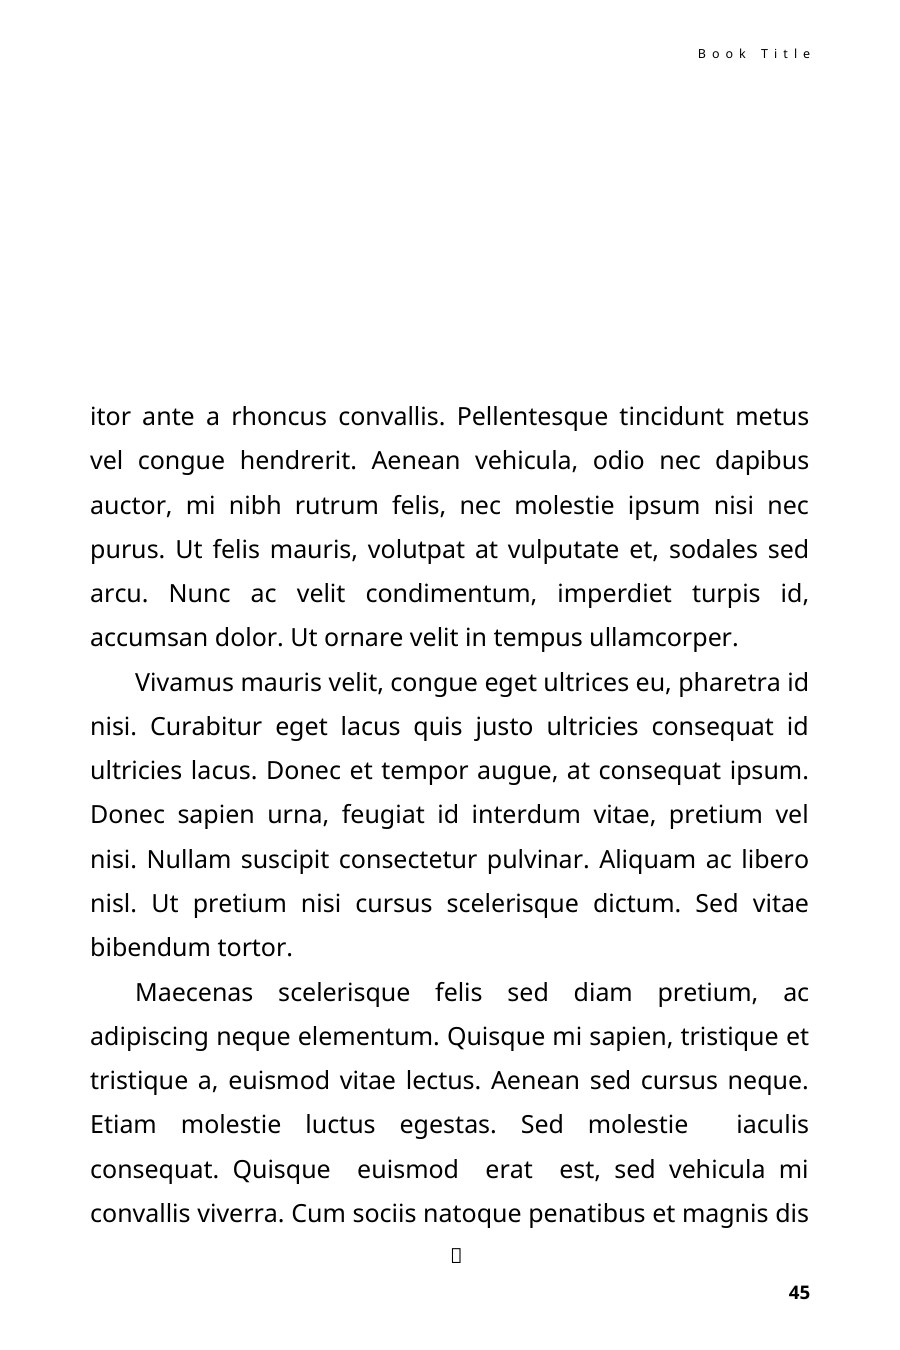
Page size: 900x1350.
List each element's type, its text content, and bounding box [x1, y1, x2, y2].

text Vivamus mauris velit, congue eget ultrices eu, pharetra id nisi. Curabitur eget lacus quis justo ultricies consequat id ultricies lacus. Donec et tempor augue, at consequat ipsum. Donec sapien urna, feugiat id interdum vitae, pretium vel nisi. Nullam suscipit consectetur pulvinar. Aliquam ac libero nisl. Ut pretium nisi cursus scelerisque dictum. Sed vitae bibendum tortor. [90, 664, 810, 964]
text itor ante a rhoncus convallis. Pellentesque tincidunt metus vel congue hendrerit. Aenean vehicula, odio nec dapibus auctor, mi nibh rutrum felis, nec molestie ipsum nisi nec purus. Ut felis mauris, volutpat at vulputate et, sodales sed arcu. Nunc ac velit condimentum, imperdiet turpis id, accumsan dolor. Ut ornare velit in tempus ullamcorper. [90, 399, 810, 654]
text Maecenas scelerisque felis sed diam pretium, ac adipiscing neque elementum. Quisque mi sapien, tristique et tristique a, euismod vitae lectus. Aenean sed cursus neque. Etiam molestie luctus egestas. Sed molestie iaculis consequat. Quisque euismod erat est, sed vehicula mi convallis viverra. Cum sociis natoque penatibus et magnis dis [90, 974, 810, 1230]
